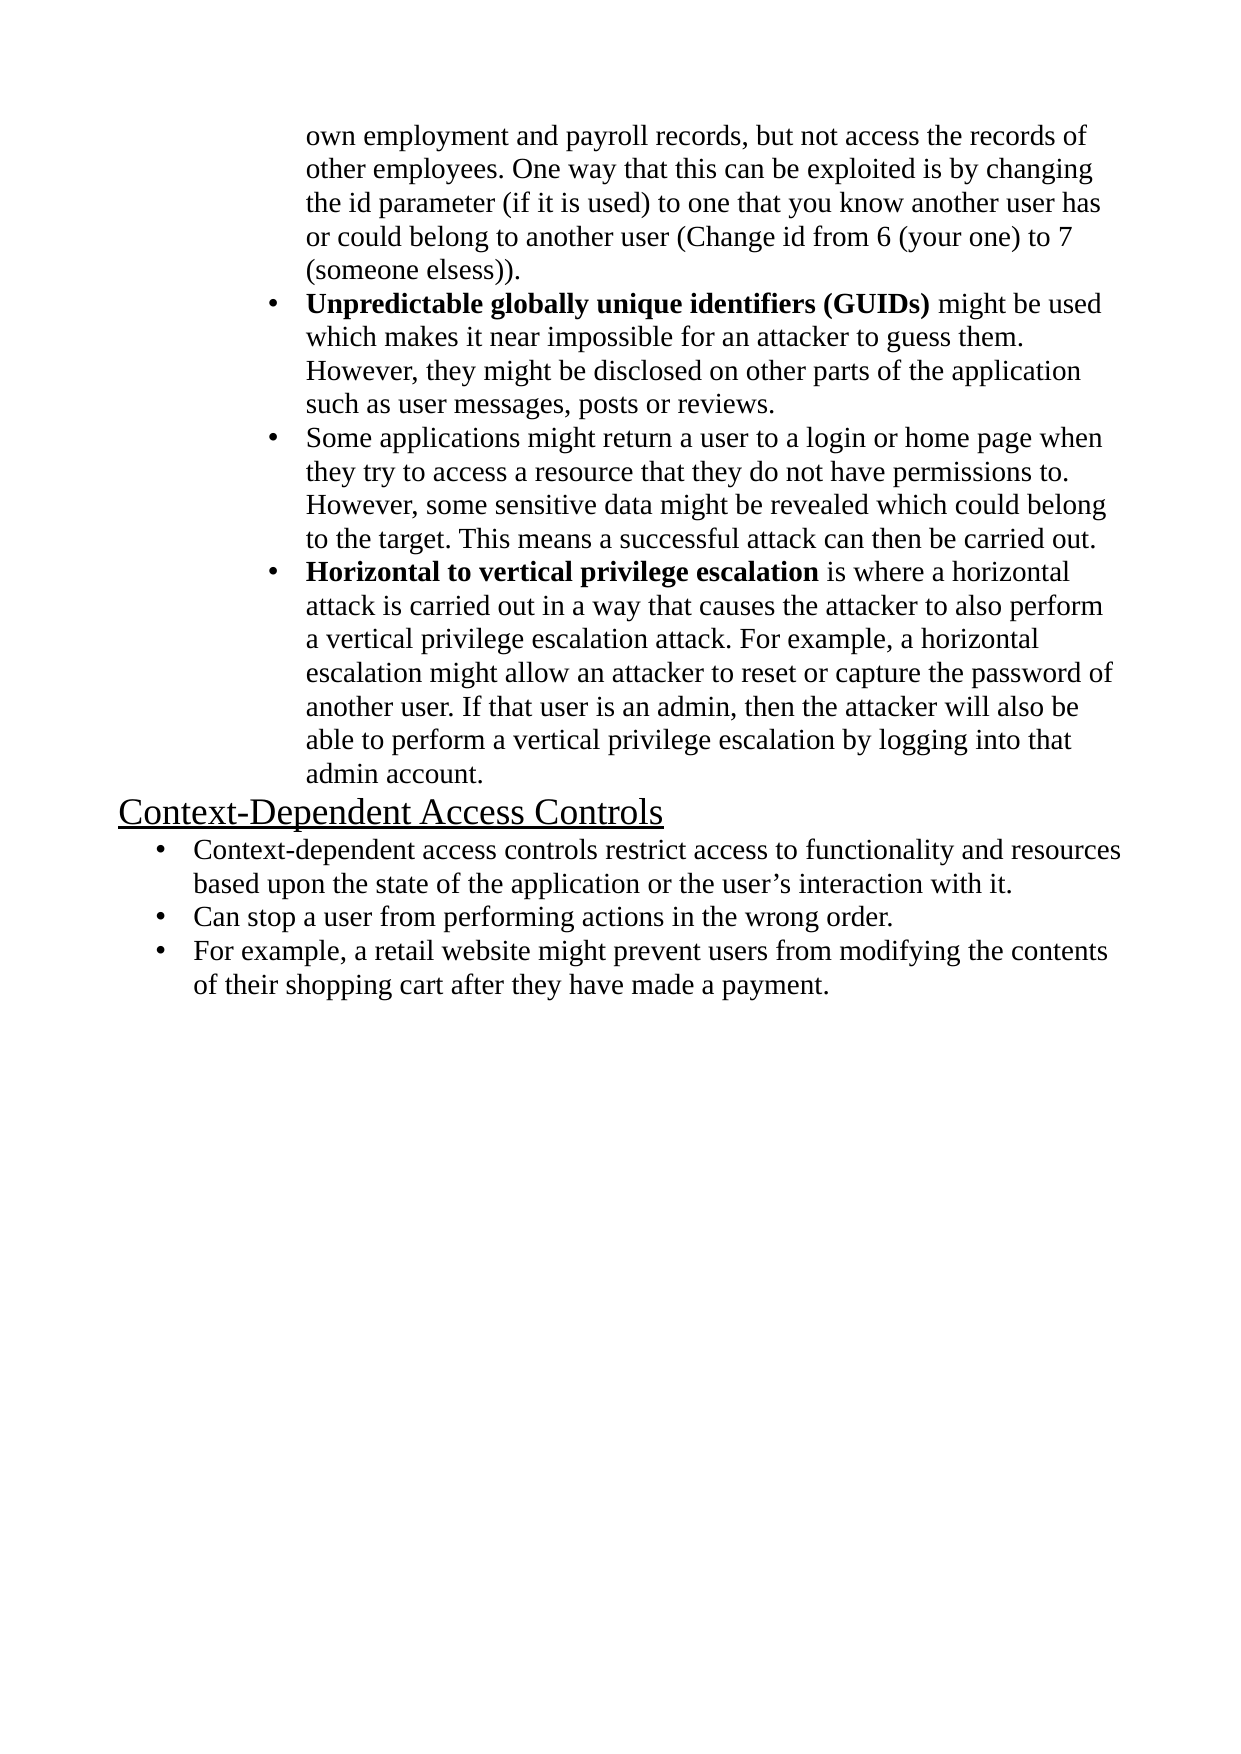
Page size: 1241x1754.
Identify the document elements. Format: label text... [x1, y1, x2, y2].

list own employment and payroll records, but not access the records of other employees. One way that this can be exploited is by changing the id parameter (if it is used) to one that you know another user has or could belong to another user (Change id from 6 (your one) to 7 (someone elsess)). [268, 118, 1122, 286]
list Unpredictable globally unique identifiers (GUIDs) might be used which makes it near impossible for an attacker to guess them. However, they might be disclosed on other parts of the application such as user messages, posts or reviews. [268, 286, 1122, 420]
list Context-dependent access controls restrict access to functionality and resources based upon the state of the application or the user’s interaction with it. [156, 832, 1122, 899]
text Context-Dependent Access Controls [118, 789, 1122, 832]
list Can stop a user from performing actions in the wrong order. [156, 899, 1122, 933]
list Horizontal to vertical privilege escalation is where a horizontal attack is carried out in a way that causes the attacker to also perform a vertical privilege escalation attack. For example, a horizontal escalation might allow an attacker to reset or capture the password of another user. If that user is an admin, then the attacker will also be able to perform a vertical privilege escalation by logging into that admin account. [268, 554, 1122, 789]
list For example, a retail website might prevent users from modifying the contents of their shopping cart after they have made a payment. [156, 933, 1122, 1000]
list Some applications might return a user to a login or home page when they try to access a resource that they do not have permissions to. However, some sensitive data might be revealed which could belong to the target. This means a successful attack can then be carried out. [268, 420, 1122, 554]
